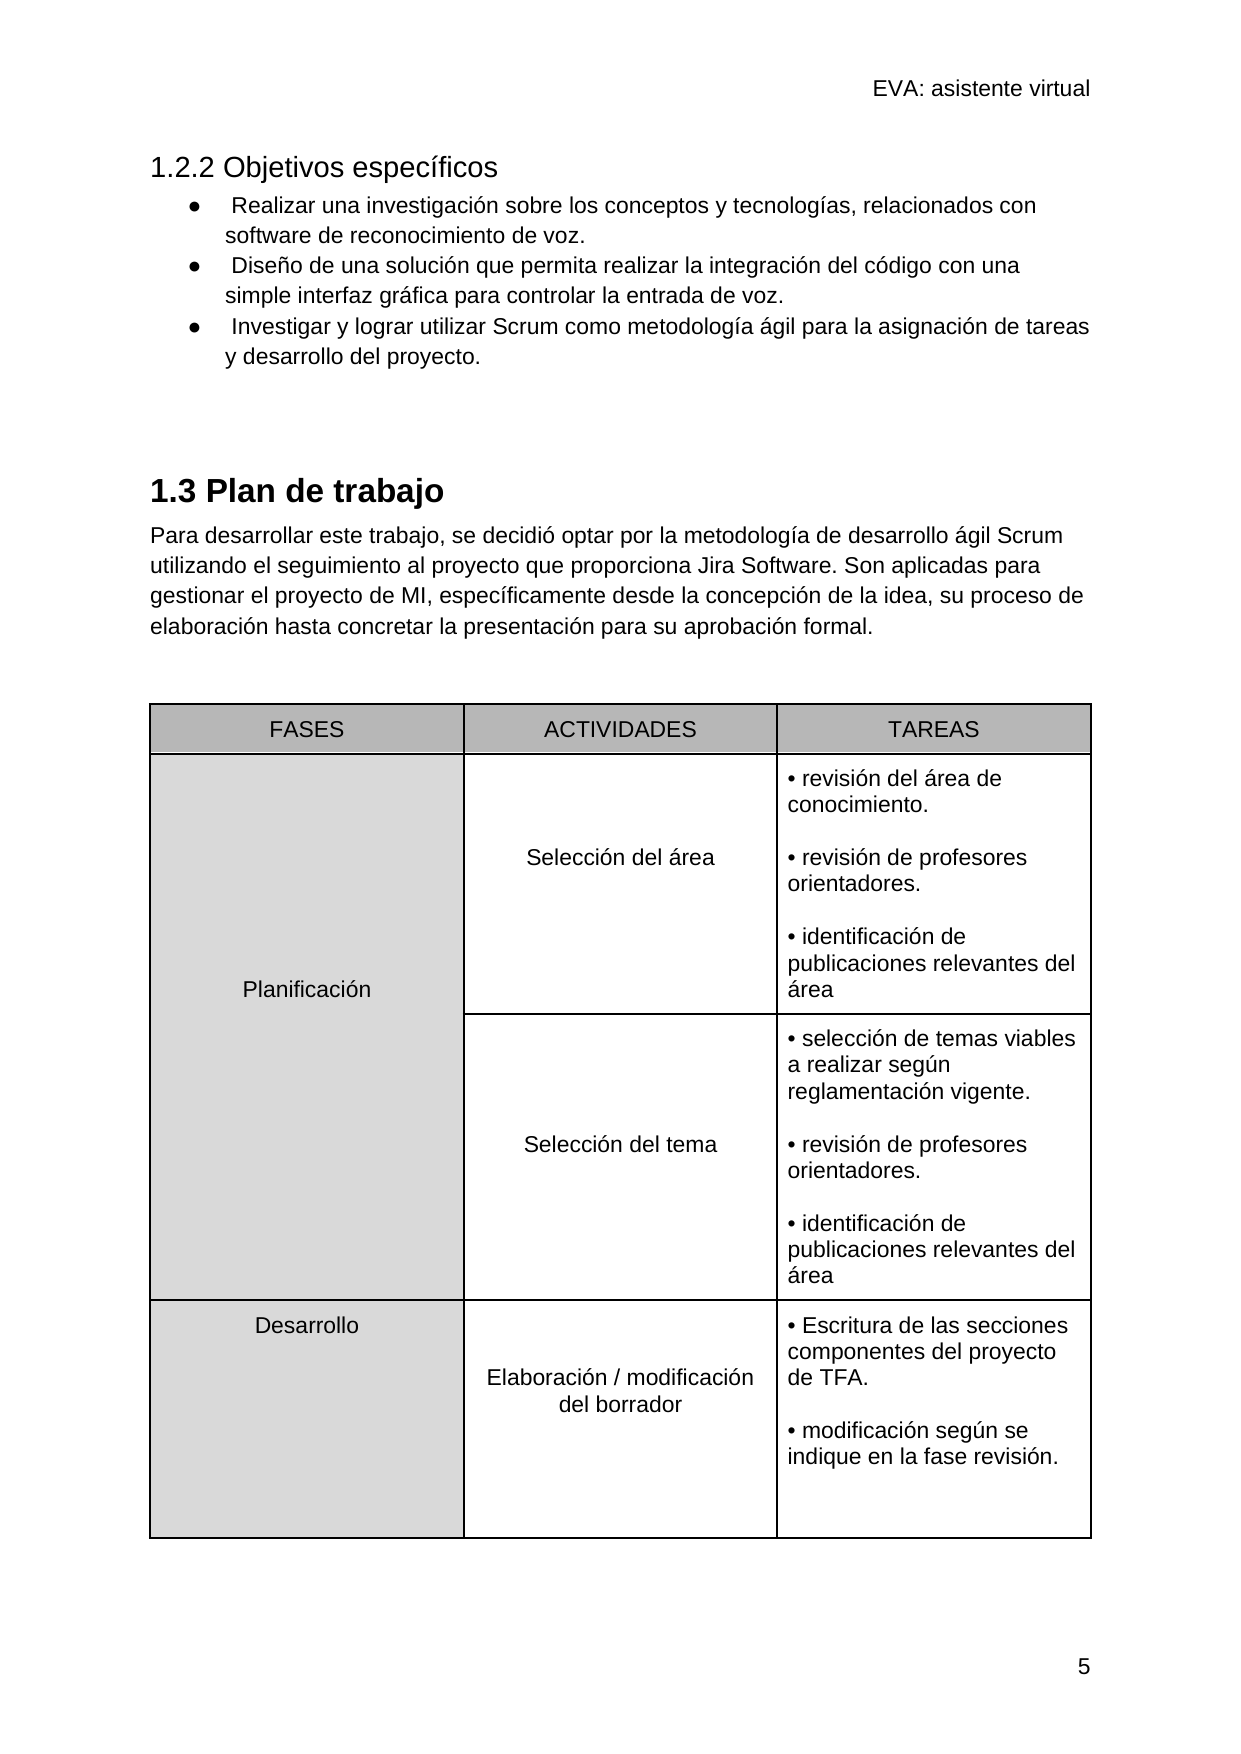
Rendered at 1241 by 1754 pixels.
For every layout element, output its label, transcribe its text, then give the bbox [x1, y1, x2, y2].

table_header TAREAS [778, 705, 1090, 752]
list Investigar y lograr utilizar Scrum como metodología ágil para la asignación de tareas y desarrollo del proyecto. [187, 313, 1090, 369]
table_cell Selección del área [465, 755, 776, 1013]
text Para desarrollar este trabajo, se decidió optar por la metodología de desarrollo ágil Scrum utilizando el seguimiento al proyecto que proporciona Jira Software. Son aplicadas para gestionar el proyecto de MI, específicamente desde la concepción de la idea, su proceso de elaboración hasta concretar la presentación para su aprobación formal. [150, 522, 1090, 639]
table_cell Elaboración / modificación del borrador [465, 1301, 776, 1537]
table_header ACTIVIDADES [465, 705, 776, 752]
subtitle 1.2.2 Objetivos específicos [150, 150, 1090, 183]
table_cell Planificación [151, 755, 463, 1299]
table_cell • revisión del área de conocimiento. • revisión de profesores orientadores. • identificación de publicaciones relevantes del área [778, 755, 1090, 1013]
list Realizar una investigación sobre los conceptos y tecnologías, relacionados con software de reconocimiento de voz. [187, 192, 1090, 248]
table_cell • Escritura de las secciones componentes del proyecto de TFA. • modificación según se indique en la fase revisión. [778, 1301, 1090, 1537]
table_cell • selección de temas viables a realizar según reglamentación vigente. • revisión de profesores orientadores. • identificación de publicaciones relevantes del área [778, 1015, 1090, 1299]
subtitle 1.3 Plan de trabajo [150, 471, 1090, 509]
table_cell Selección del tema [465, 1015, 776, 1299]
table_header FASES [151, 705, 463, 752]
table_cell Desarrollo [151, 1301, 463, 1537]
list Diseño de una solución que permita realizar la integración del código con una simple interfaz gráfica para controlar la entrada de voz. [187, 252, 1090, 309]
